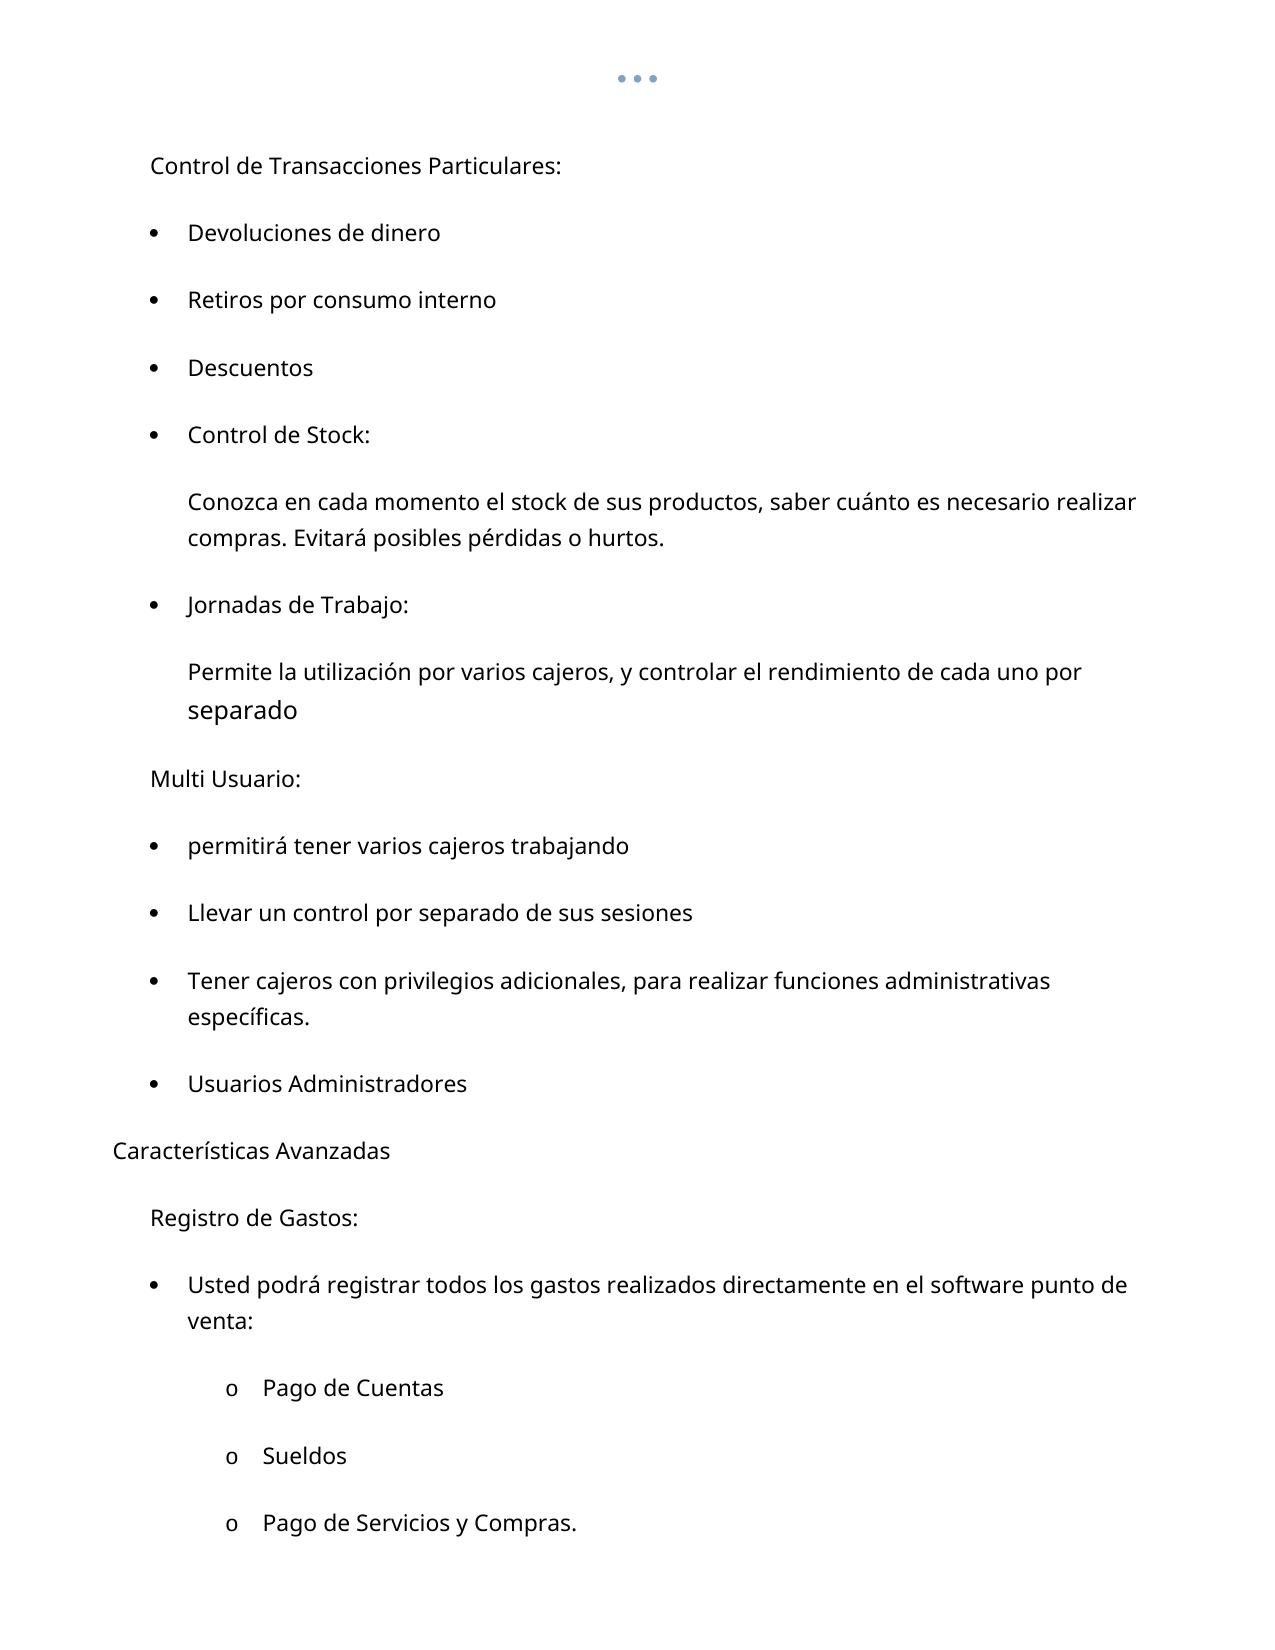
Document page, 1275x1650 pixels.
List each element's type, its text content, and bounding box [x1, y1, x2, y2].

list Jornadas de Trabajo: [150, 589, 1162, 620]
list Sueldos [225, 1440, 1162, 1471]
text Registro de Gastos: [112, 1202, 1162, 1233]
text Características Avanzadas [112, 1135, 1162, 1166]
list Permite la utilización por varios cajeros, y controlar el rendimiento de cada uno por separado [187, 656, 1162, 727]
list Usuarios Administradores [150, 1068, 1162, 1099]
list Descuentos [150, 352, 1162, 383]
list Usted podrá registrar todos los gastos realizados directamente en el software punto de venta: [150, 1269, 1162, 1336]
list Control de Stock: [150, 419, 1162, 450]
list permitirá tener varios cajeros trabajando [150, 830, 1162, 861]
list Devoluciones de dinero [150, 217, 1162, 248]
list Pago de Cuentas [225, 1372, 1162, 1404]
list Pago de Servicios y Compras. [225, 1507, 1162, 1538]
list Conozca en cada momento el stock de sus productos, saber cuánto es necesario realizar compras. Evitará posibles pérdidas o hurtos. [187, 486, 1162, 553]
text Multi Usuario: [112, 763, 1162, 794]
list Llevar un control por separado de sus sesiones [150, 897, 1162, 929]
list Tener cajeros con privilegios adicionales, para realizar funciones administrativas específicas. [150, 964, 1162, 1032]
text Control de Transacciones Particulares: [112, 150, 1162, 181]
list Retiros por consumo interno [150, 284, 1162, 316]
